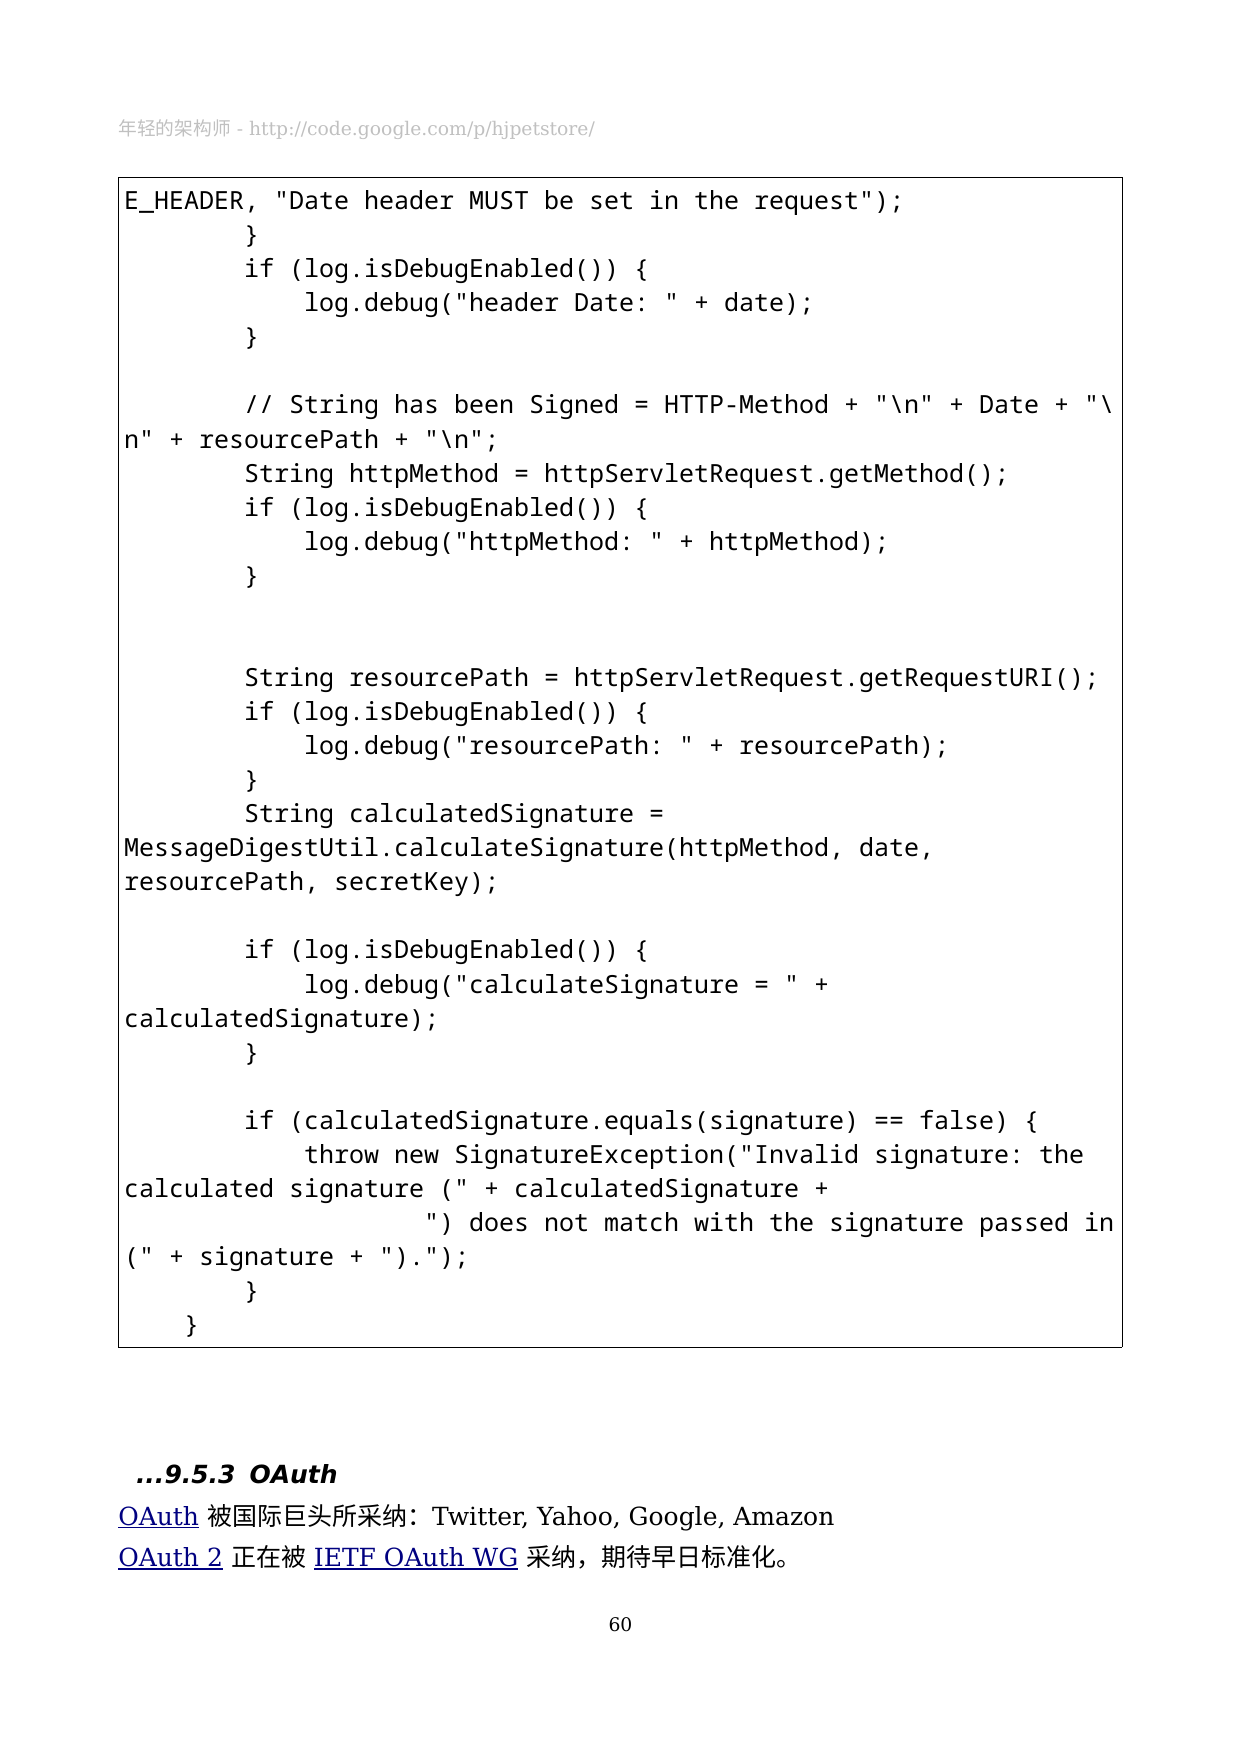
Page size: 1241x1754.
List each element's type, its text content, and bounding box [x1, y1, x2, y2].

text OAuth 2 正在被 IETF OAuth WG 采纳，期待早日标准化。 [118, 1543, 1122, 1572]
subtitle OAuth [136, 1460, 1122, 1489]
table_cell E_HEADER, "Date header MUST be set in the request"); } if (log.isDebugEnabled()) { log.debug("header Date: " + date); } // String has been Signed = HTTP-Method + "\n" + Date + "\n" + resourcePath + "\n"; String httpMethod = httpServletRequest.getMethod(); if (log.isDebugEnabled()) { log.debug("httpMethod: " + httpMethod); } String resourcePath = httpServletRequest.getRequestURI(); if (log.isDebugEnabled()) { log.debug("resourcePath: " + resourcePath); } String calculatedSignature = MessageDigestUtil.calculateSignature(httpMethod, date, resourcePath, secretKey); if (log.isDebugEnabled()) { log.debug("calculateSignature = " + calculatedSignature); } if (calculatedSignature.equals(signature) == false) { throw new SignatureException("Invalid signature: the calculated signature (" + calculatedSignature + ") does not match with the signature passed in (" + signature + ")."); } } [119, 178, 1122, 1347]
text OAuth 被国际巨头所采纳：Twitter, Yahoo, Google, Amazon [118, 1502, 1122, 1531]
